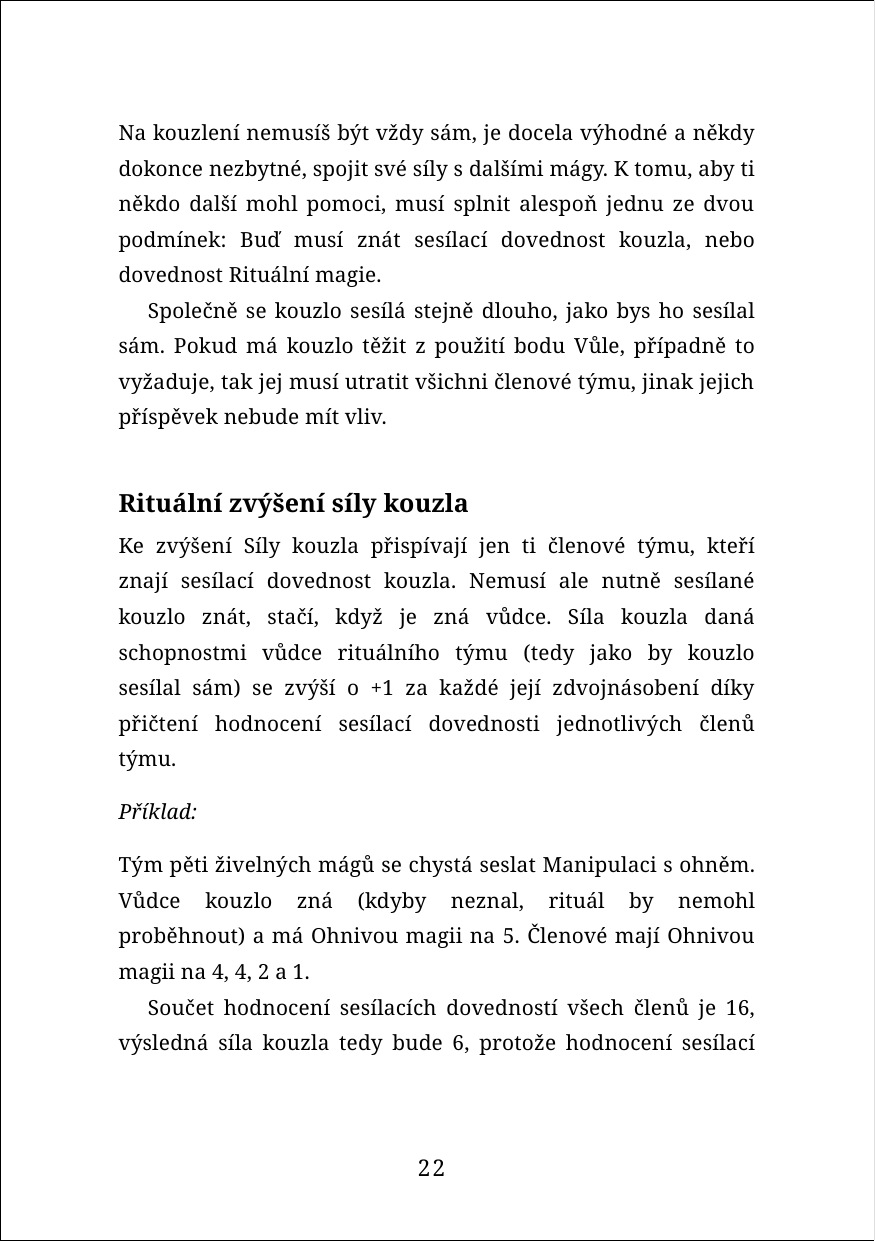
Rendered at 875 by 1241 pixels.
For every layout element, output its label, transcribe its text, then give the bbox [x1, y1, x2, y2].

subtitle Rituální zvýšení síly kouzla [118, 485, 756, 519]
text Příklad: [118, 797, 756, 826]
text Tým pěti živelných mágů se chystá seslat Manipulaci s ohněm. Vůdce kouzlo zná (kdyby neznal, rituál by nemohl proběhnout) a má Ohnivou magii na 5. Členové mají Ohnivou magii na 4, 4, 2 a 1. Součet hodnocení sesílacích dovedností všech členů je 16, výsledná síla kouzla tedy bude 6, protože hodnocení sesílací [118, 851, 756, 1057]
text Ke zvýšení Síly kouzla přispívají jen ti členové týmu, kteří znají sesílací dovednost kouzla. Nemusí ale nutně sesílané kouzlo znát, stačí, když je zná vůdce. Síla kouzla daná schopnostmi vůdce rituálního týmu (tedy jako by kouzlo sesílal sám) se zvýší o +1 za každé její zdvojnásobení díky přičtení hodnocení sesílací dovednosti jednotlivých členů týmu. [118, 531, 756, 773]
text Na kouzlení nemusíš být vždy sám, je docela výhodné a někdy dokonce nezbytné, spojit své síly s dalšími mágy. K tomu, aby ti někdo další mohl pomoci, musí splnit alespoň jednu ze dvou podmínek: Buď musí znát sesílací dovednost kouzla, nebo dovednost Rituální magie. Společně se kouzlo sesílá stejně dlouho, jako bys ho sesílal sám. Pokud má kouzlo těžit z použití bodu Vůle, případně to vyžaduje, tak jej musí utratit všichni členové týmu, jinak jejich příspěvek nebude mít vliv. [118, 118, 756, 431]
